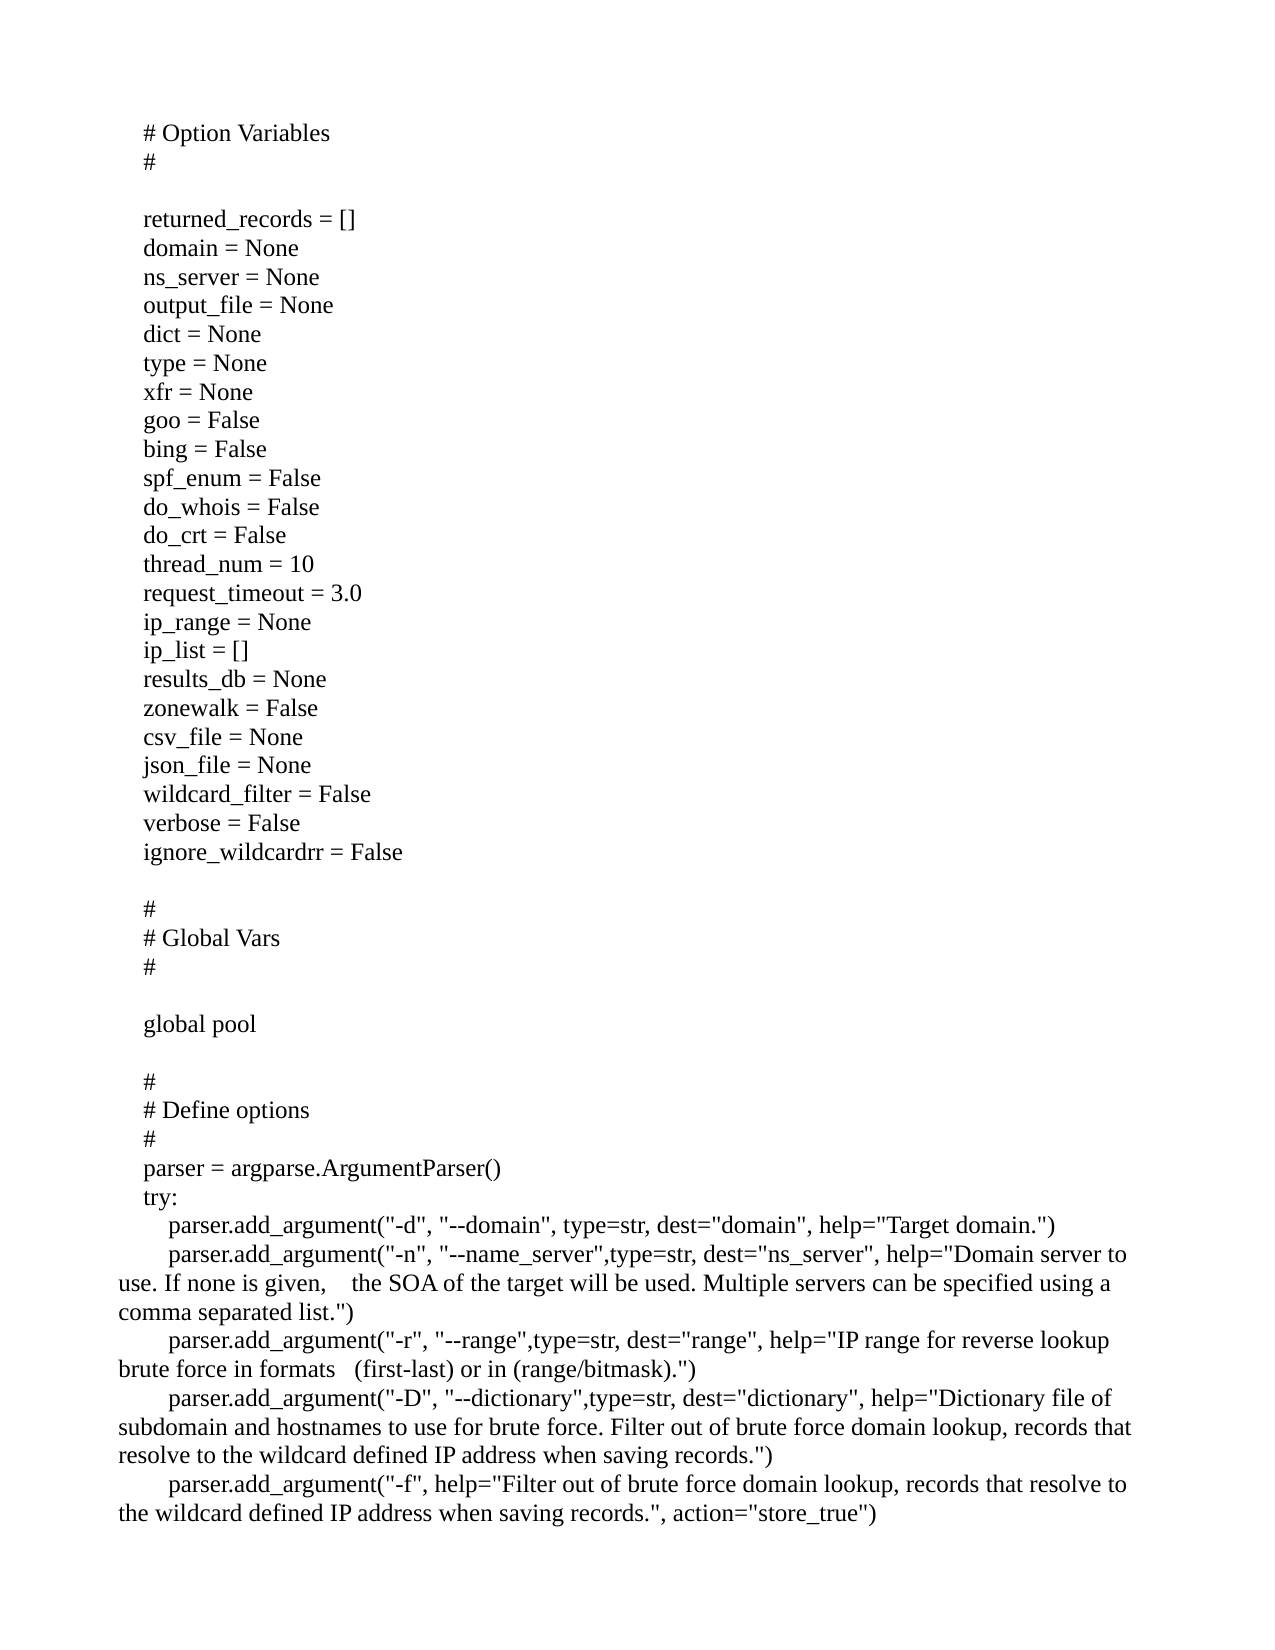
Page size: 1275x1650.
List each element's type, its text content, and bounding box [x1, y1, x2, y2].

text wildcard_filter = False [118, 779, 1157, 808]
text thread_num = 10 [118, 549, 1157, 578]
text do_crt = False [118, 521, 1157, 549]
text ignore_wildcardrr = False [118, 837, 1157, 866]
text zonewalk = False [118, 693, 1157, 722]
text output_file = None [118, 291, 1157, 319]
text results_db = None [118, 664, 1157, 693]
text verbose = False [118, 808, 1157, 837]
text parser.add_argument("-f", help="Filter out of brute force domain lookup, records that resolve to the wildcard defined IP address when saving records.", action="store_true") [118, 1469, 1157, 1527]
text ns_server = None [118, 262, 1157, 291]
text # Global Vars [118, 923, 1157, 952]
text dict = None [118, 319, 1157, 348]
text global pool [118, 1009, 1157, 1038]
text ip_list = [] [118, 636, 1157, 664]
text # [118, 147, 1157, 176]
text # [118, 952, 1157, 981]
text json_file = None [118, 751, 1157, 779]
text type = None [118, 348, 1157, 377]
text parser = argparse.ArgumentParser() [118, 1153, 1157, 1182]
text try: [118, 1182, 1157, 1211]
text bing = False [118, 434, 1157, 463]
text xfr = None [118, 377, 1157, 406]
text parser.add_argument("-r", "--range",type=str, dest="range", help="IP range for reverse lookup brute force in formats (first-last) or in (range/bitmask).") [118, 1326, 1157, 1383]
text request_timeout = 3.0 [118, 578, 1157, 607]
text returned_records = [] [118, 204, 1157, 233]
text do_whois = False [118, 492, 1157, 521]
text spf_enum = False [118, 463, 1157, 492]
text parser.add_argument("-n", "--name_server",type=str, dest="ns_server", help="Domain server to use. If none is given, the SOA of the target will be used. Multiple servers can be specified using a comma separated list.") [118, 1239, 1157, 1326]
text parser.add_argument("-d", "--domain", type=str, dest="domain", help="Target domain.") [118, 1211, 1157, 1239]
text domain = None [118, 233, 1157, 262]
text # [118, 1067, 1157, 1096]
text # Option Variables [118, 118, 1157, 147]
text # Define options [118, 1096, 1157, 1124]
text parser.add_argument("-D", "--dictionary",type=str, dest="dictionary", help="Dictionary file of subdomain and hostnames to use for brute force. Filter out of brute force domain lookup, records that resolve to the wildcard defined IP address when saving records.") [118, 1383, 1157, 1469]
text ip_range = None [118, 607, 1157, 636]
text csv_file = None [118, 722, 1157, 751]
text # [118, 894, 1157, 923]
text # [118, 1124, 1157, 1153]
text goo = False [118, 406, 1157, 434]
